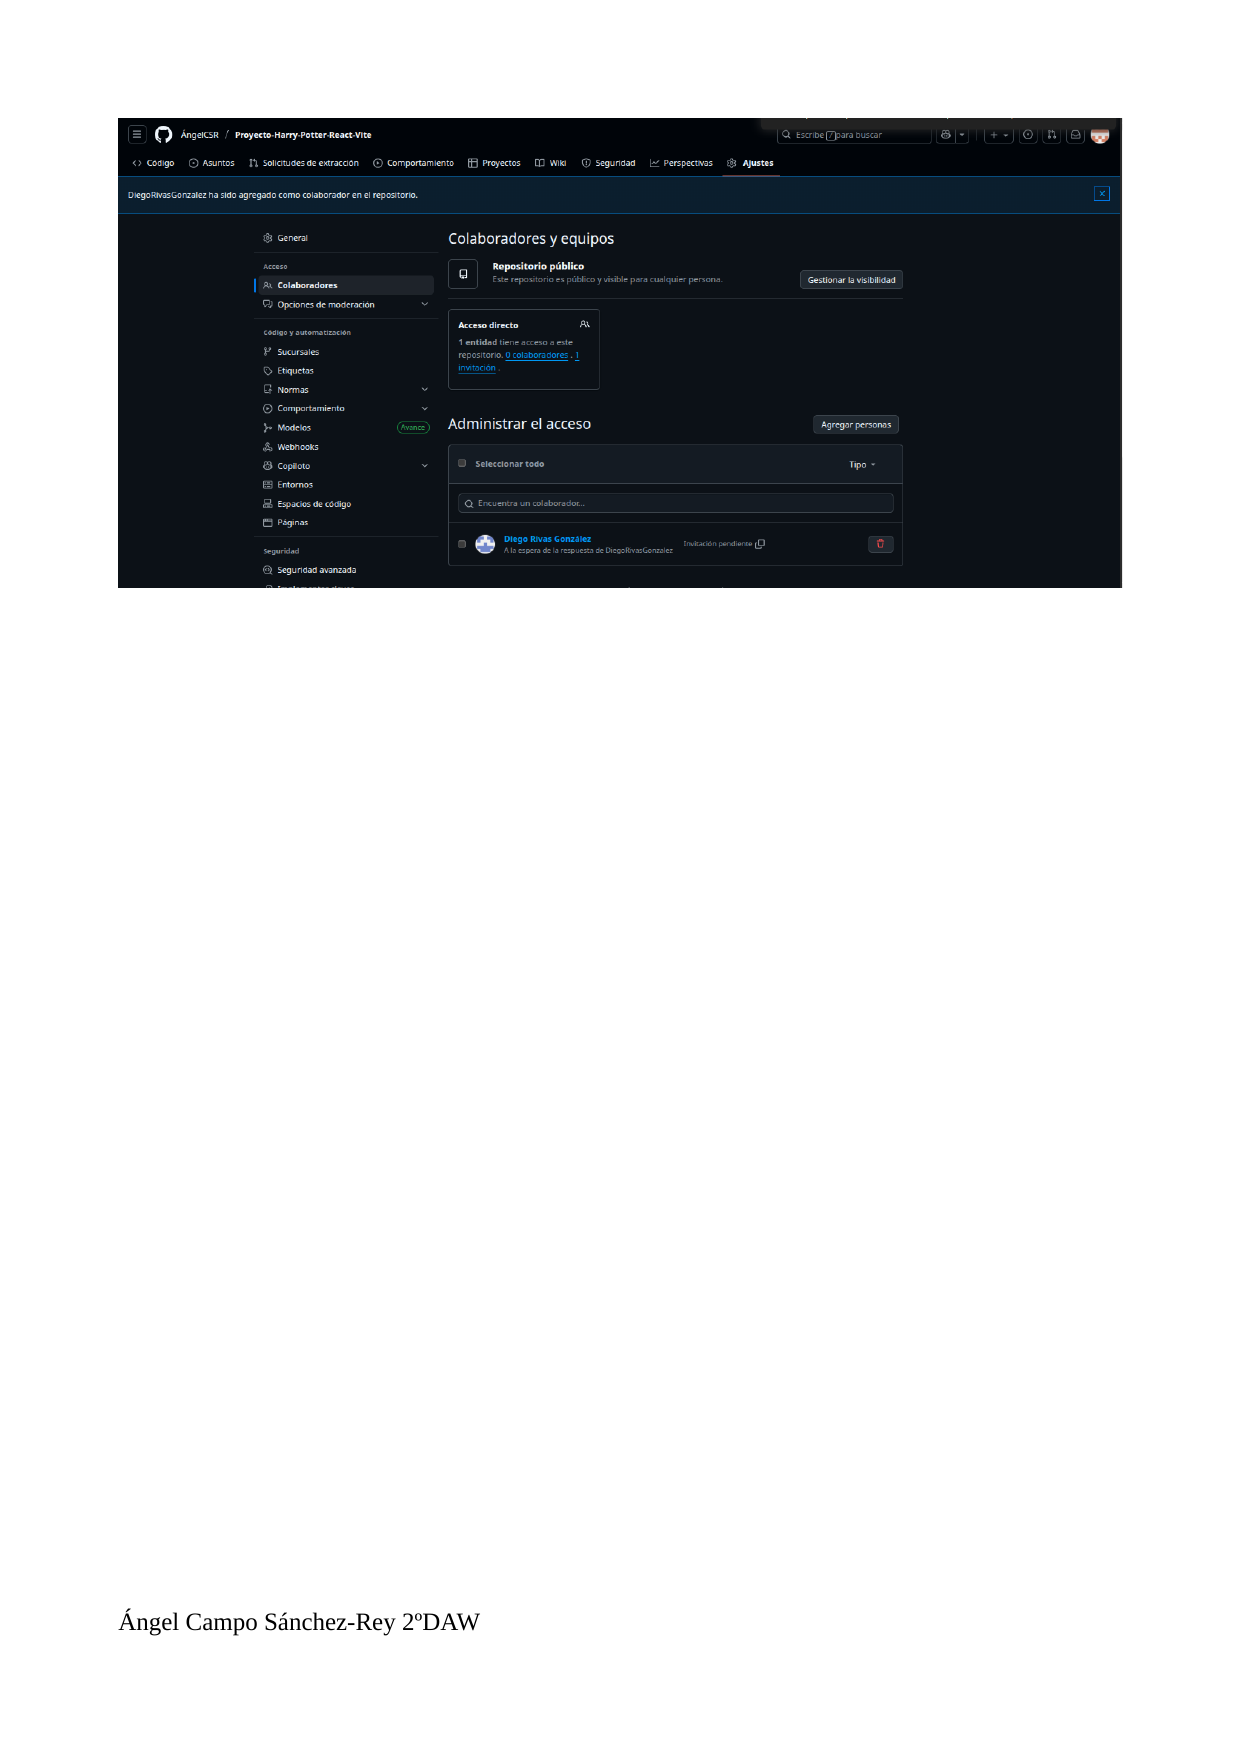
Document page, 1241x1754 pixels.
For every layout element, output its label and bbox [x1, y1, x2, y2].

picture [118, 118, 1123, 588]
